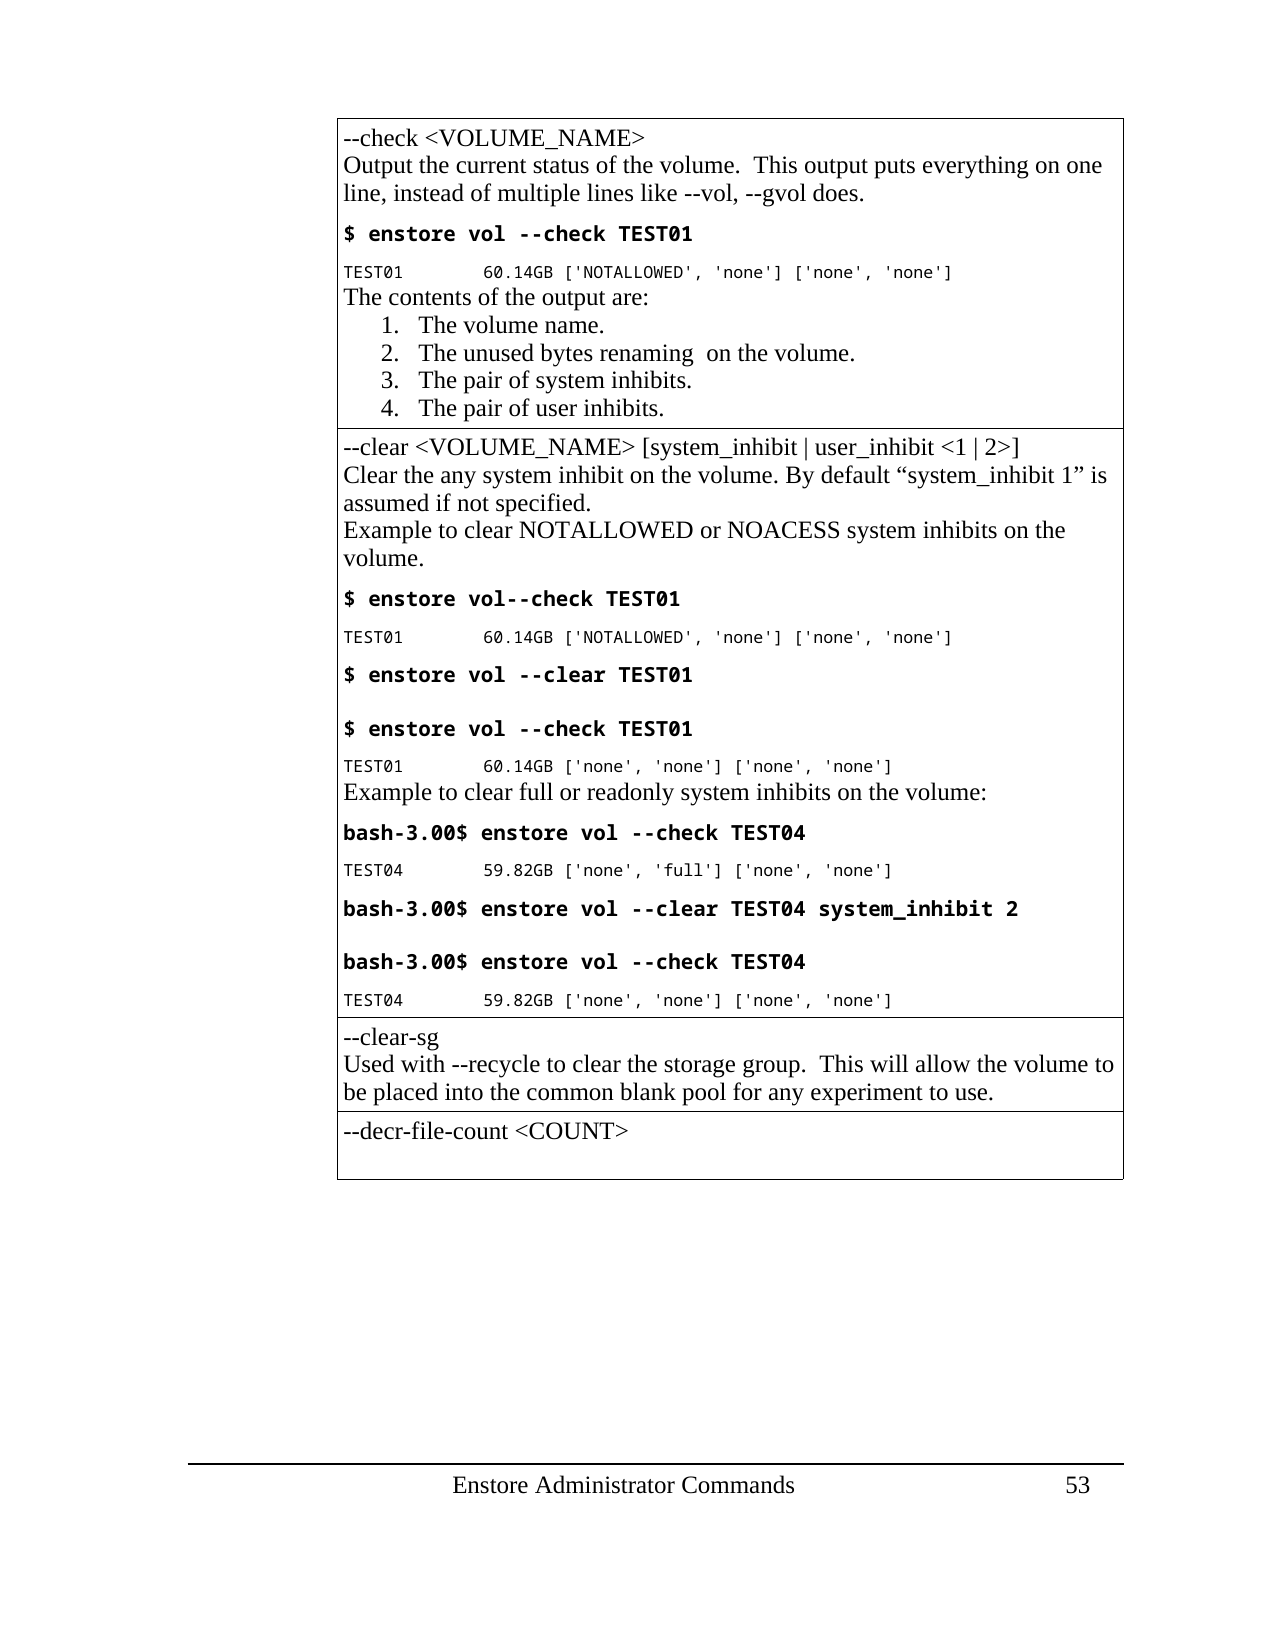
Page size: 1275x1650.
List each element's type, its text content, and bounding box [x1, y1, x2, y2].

table_cell --clear <VOLUME_NAME> [system_inhibit | user_inhibit <1 | 2>] Clear the any system inhibit on the volume. By default “system_inhibit 1” is assumed if not specified. Example to clear NOTALLOWED or NOACESS system inhibits on the volume. $ enstore vol--check TEST01 TEST01 60.14GB ['NOTALLOWED', 'none'] ['none', 'none'] $ enstore vol --clear TEST01 $ enstore vol --check TEST01 TEST01 60.14GB ['none', 'none'] ['none', 'none'] Example to clear full or readonly system inhibits on the volume: bash-3.00$ enstore vol --check TEST04 TEST04 59.82GB ['none', 'full'] ['none', 'none'] bash-3.00$ enstore vol --clear TEST04 system_inhibit 2 bash-3.00$ enstore vol --check TEST04 TEST04 59.82GB ['none', 'none'] ['none', 'none'] [338, 429, 1123, 1017]
table_cell --decr-file-count <COUNT> [338, 1112, 1123, 1178]
table_cell --clear-sg Used with ‑‑recycle to clear the storage group. This will allow the volume to be placed into the common blank pool for any experiment to use. [338, 1018, 1123, 1111]
table_cell --check <VOLUME_NAME> Output the current status of the volume. This output puts everything on one line, instead of multiple lines like ‑‑vol, ‑‑gvol does. $ enstore vol --check TEST01 TEST01 60.14GB ['NOTALLOWED', 'none'] ['none', 'none'] The contents of the output are: The volume name. The unused bytes renaming on the volume. The pair of system inhibits. The pair of user inhibits. [338, 119, 1123, 427]
